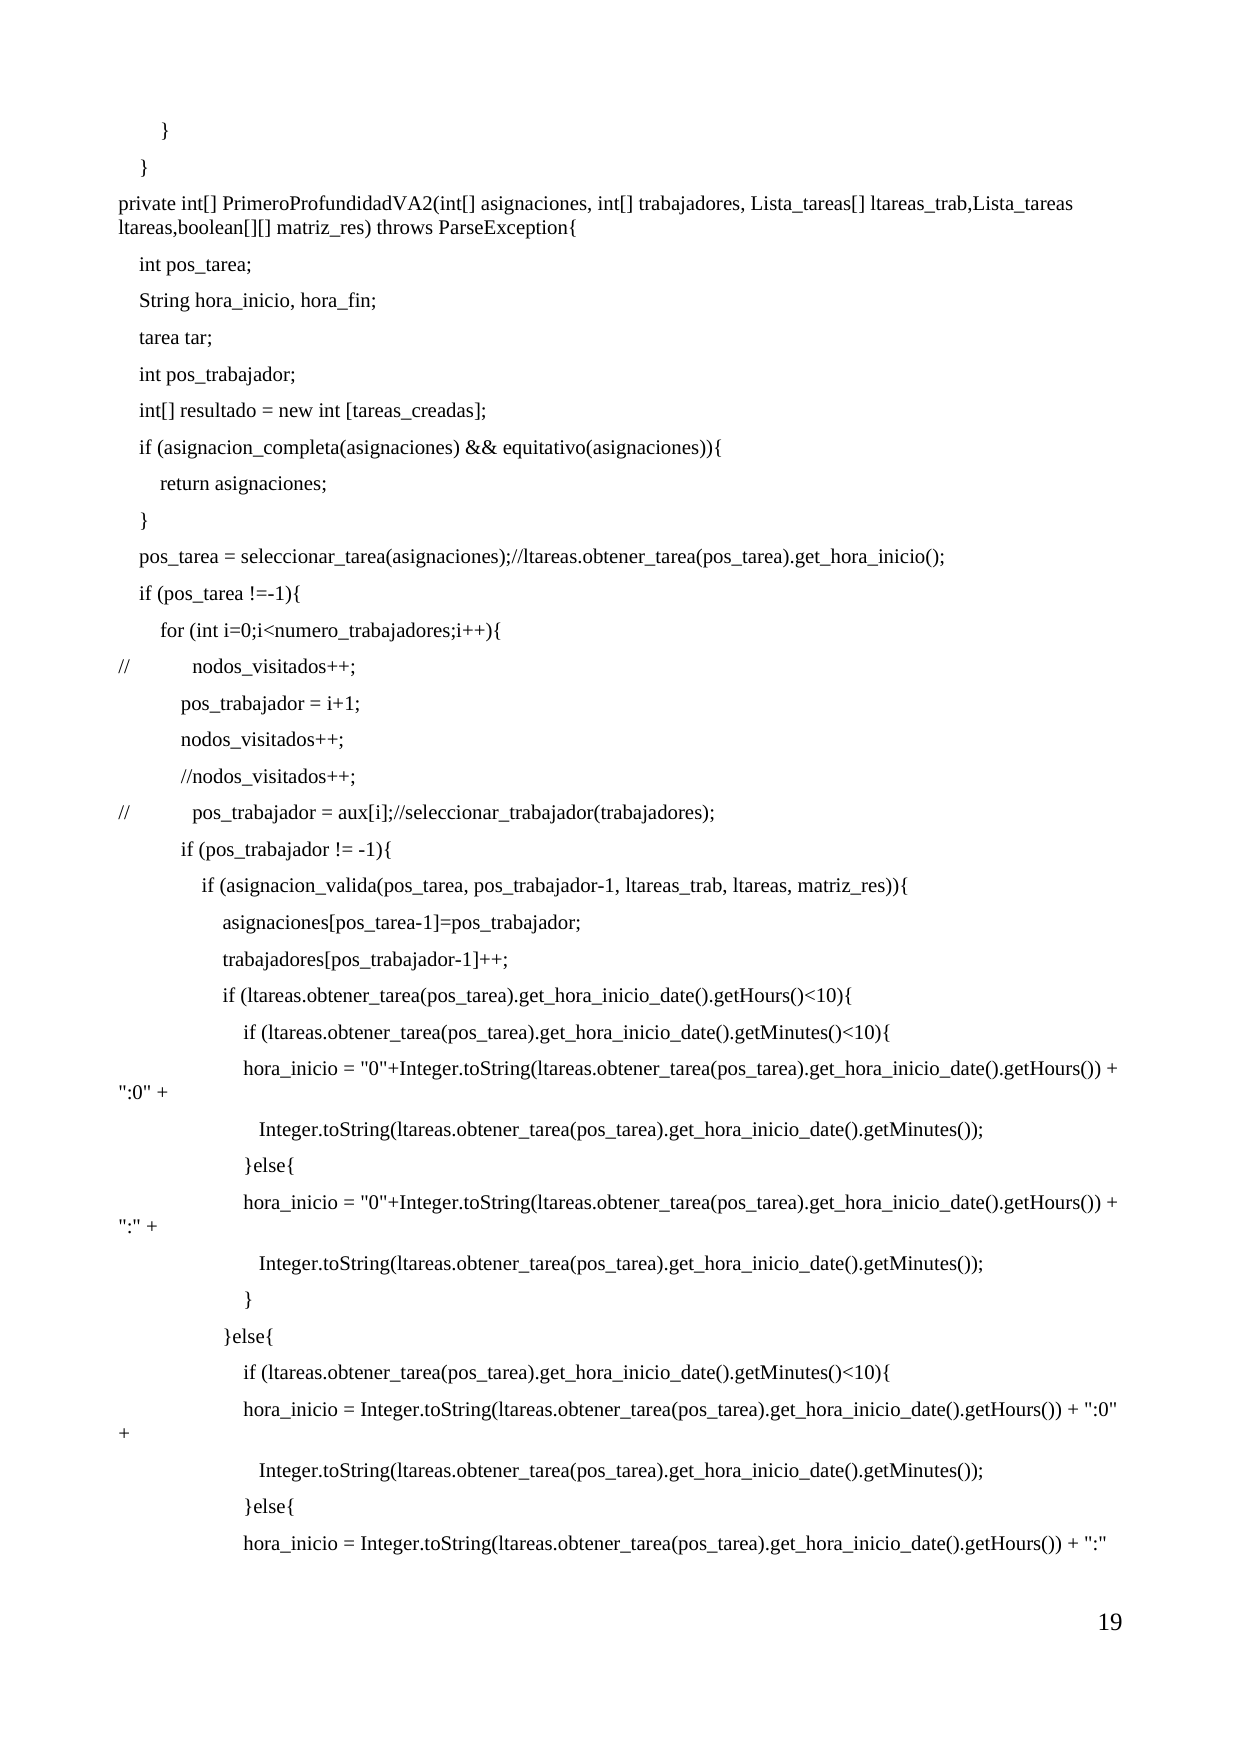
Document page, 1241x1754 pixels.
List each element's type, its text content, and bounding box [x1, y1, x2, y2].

text // pos_trabajador = aux[i];//seleccionar_trabajador(trabajadores); [118, 800, 1122, 824]
text asignaciones[pos_tarea-1]=pos_trabajador; [118, 910, 1122, 934]
text for (int i=0;i<numero_trabajadores;i++){ [118, 617, 1122, 642]
text if (ltareas.obtener_tarea(pos_tarea).get_hora_inicio_date().getMinutes()<10){ [118, 1360, 1122, 1384]
text return asignaciones; [118, 471, 1122, 495]
text } [118, 1287, 1122, 1311]
text nodos_visitados++; [118, 727, 1122, 751]
text pos_tarea = seleccionar_tarea(asignaciones);//ltareas.obtener_tarea(pos_tarea).get_hora_inicio(); [118, 544, 1122, 568]
text int pos_tarea; [118, 252, 1122, 276]
text } [118, 118, 1122, 142]
text Integer.toString(ltareas.obtener_tarea(pos_tarea).get_hora_inicio_date().getMinutes()); [118, 1117, 1122, 1141]
text Integer.toString(ltareas.obtener_tarea(pos_tarea).get_hora_inicio_date().getMinutes()); [118, 1251, 1122, 1275]
text hora_inicio = Integer.toString(ltareas.obtener_tarea(pos_tarea).get_hora_inicio_date().getHours()) + ":" [118, 1531, 1122, 1555]
text if (ltareas.obtener_tarea(pos_tarea).get_hora_inicio_date().getHours()<10){ [118, 983, 1122, 1007]
text if (asignacion_completa(asignaciones) && equitativo(asignaciones)){ [118, 435, 1122, 459]
text hora_inicio = "0"+Integer.toString(ltareas.obtener_tarea(pos_tarea).get_hora_inicio_date().getHours()) + ":0" + [118, 1056, 1122, 1104]
text hora_inicio = Integer.toString(ltareas.obtener_tarea(pos_tarea).get_hora_inicio_date().getHours()) + ":0" + [118, 1397, 1122, 1445]
text }else{ [118, 1153, 1122, 1177]
text if (ltareas.obtener_tarea(pos_tarea).get_hora_inicio_date().getMinutes()<10){ [118, 1020, 1122, 1044]
text if (asignacion_valida(pos_tarea, pos_trabajador-1, ltareas_trab, ltareas, matriz_res)){ [118, 873, 1122, 897]
text pos_trabajador = i+1; [118, 691, 1122, 715]
text }else{ [118, 1494, 1122, 1518]
text // nodos_visitados++; [118, 654, 1122, 678]
text if (pos_tarea !=-1){ [118, 581, 1122, 605]
text tarea tar; [118, 325, 1122, 349]
text } [118, 155, 1122, 179]
text int[] resultado = new int [tareas_creadas]; [118, 398, 1122, 422]
text String hora_inicio, hora_fin; [118, 288, 1122, 312]
text }else{ [118, 1324, 1122, 1348]
text } [118, 508, 1122, 532]
text Integer.toString(ltareas.obtener_tarea(pos_tarea).get_hora_inicio_date().getMinutes()); [118, 1457, 1122, 1482]
text int pos_trabajador; [118, 362, 1122, 386]
text if (pos_trabajador != -1){ [118, 837, 1122, 861]
text trabajadores[pos_trabajador-1]++; [118, 947, 1122, 971]
text private int[] PrimeroProfundidadVA2(int[] asignaciones, int[] trabajadores, Lista_tareas[] ltareas_trab,Lista_tareas ltareas,boolean[][] matriz_res) throws ParseException{ [118, 191, 1122, 239]
text hora_inicio = "0"+Integer.toString(ltareas.obtener_tarea(pos_tarea).get_hora_inicio_date().getHours()) + ":" + [118, 1190, 1122, 1238]
text //nodos_visitados++; [118, 764, 1122, 788]
